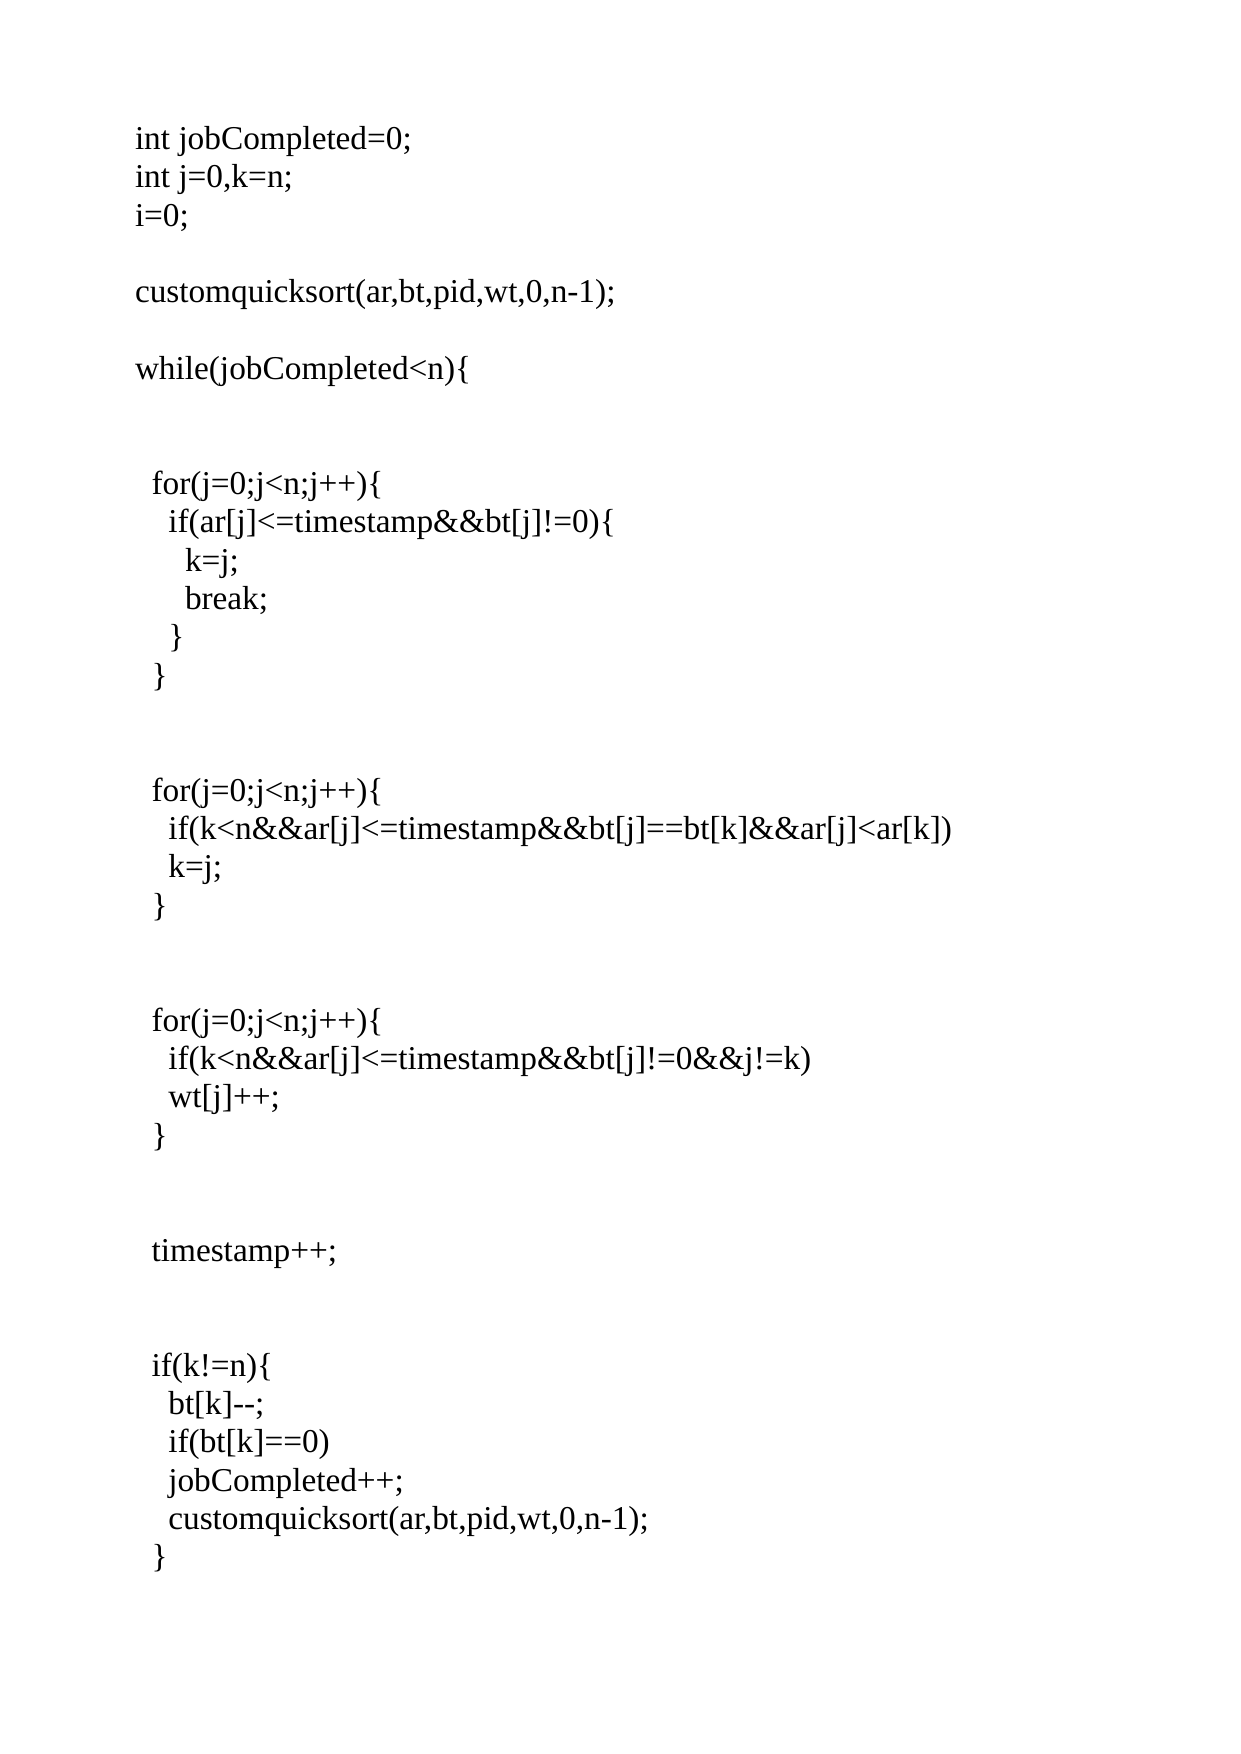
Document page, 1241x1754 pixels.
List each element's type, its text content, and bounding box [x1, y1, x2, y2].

text } [118, 616, 1122, 655]
text if(k!=n){ [118, 1345, 1122, 1383]
text for(j=0;j<n;j++){ [118, 770, 1122, 808]
text int jobCompleted=0; [118, 118, 1122, 156]
text break; [118, 578, 1122, 616]
text k=j; [118, 846, 1122, 885]
text customquicksort(ar,bt,pid,wt,0,n-1); [118, 271, 1122, 310]
text for(j=0;j<n;j++){ [118, 1000, 1122, 1038]
text if(ar[j]<=timestamp&&bt[j]!=0){ [118, 501, 1122, 540]
text k=j; [118, 540, 1122, 578]
text if(k<n&&ar[j]<=timestamp&&bt[j]==bt[k]&&ar[j]<ar[k]) [118, 808, 1122, 846]
text int j=0,k=n; [118, 156, 1122, 195]
text } [118, 1536, 1122, 1575]
text } [118, 1115, 1122, 1153]
text customquicksort(ar,bt,pid,wt,0,n-1); [118, 1498, 1122, 1536]
text for(j=0;j<n;j++){ [118, 463, 1122, 501]
text wt[j]++; [118, 1076, 1122, 1115]
text } [118, 655, 1122, 693]
text if(bt[k]==0) [118, 1421, 1122, 1460]
text } [118, 885, 1122, 923]
text bt[k]--; [118, 1383, 1122, 1421]
text while(jobCompleted<n){ [118, 348, 1122, 386]
text if(k<n&&ar[j]<=timestamp&&bt[j]!=0&&j!=k) [118, 1038, 1122, 1076]
text i=0; [118, 195, 1122, 233]
text timestamp++; [118, 1230, 1122, 1268]
text jobCompleted++; [118, 1460, 1122, 1498]
